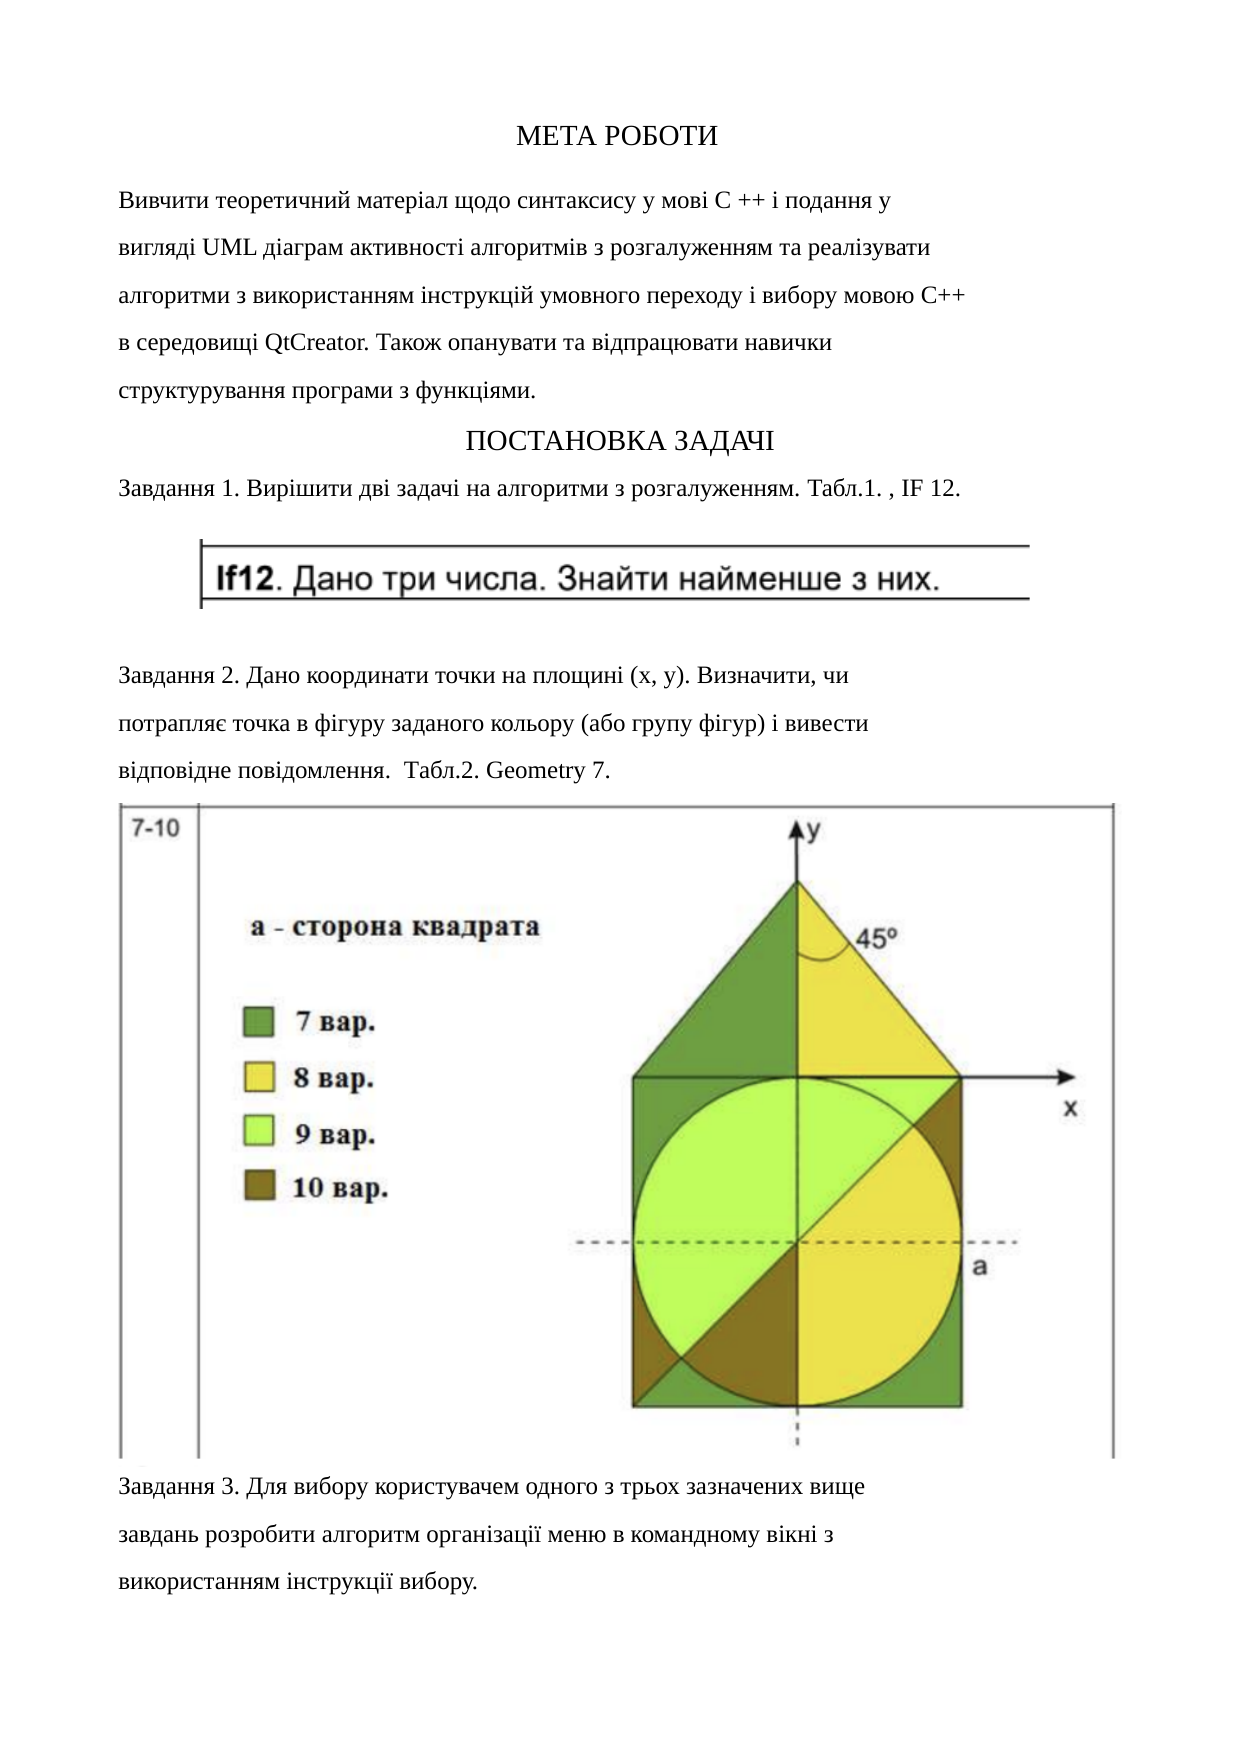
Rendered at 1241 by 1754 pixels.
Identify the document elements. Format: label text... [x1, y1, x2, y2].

picture [118, 803, 1123, 1467]
text завдань розробити алгоритм організації меню в командному вікні з [118, 1519, 1122, 1547]
picture [178, 539, 1030, 609]
text Завдання 1. Вирішити дві задачі на алгоритми з розгалуженням. Табл.1. , IF 12. [118, 473, 1122, 502]
text використанням інструкції вибору. [118, 1566, 1122, 1595]
text Завдання 2. Дано координати точки на площині (x, y). Визначити, чи [118, 660, 1122, 689]
text Завдання 3. Для вибору користувачем одного з трьох зазначених вище [118, 1467, 1122, 1500]
text в середовищі QtCreator. Також опанувати та відпрацювати навички [118, 327, 1122, 356]
text структурування програми з функціями. [118, 375, 1122, 404]
text алгоритми з використанням інструкцій умовного переходу і вибору мовою C++ [118, 280, 1122, 309]
subtitle ПОСТАНОВКА ЗАДАЧІ [118, 423, 1122, 456]
text потрапляє точка в фігуру заданого кольору (або групу фігур) і вивести [118, 708, 1122, 737]
text вигляді UML діаграм активності алгоритмів з розгалуженням та реалізувати [118, 232, 1122, 261]
text відповідне повідомлення. Табл.2. Geometry 7. [118, 756, 1122, 784]
text Вивчити теоретичний матеріал щодо синтаксису у мові С ++ і подання у [118, 152, 1122, 213]
text МЕТА РОБОТИ [118, 118, 1122, 152]
